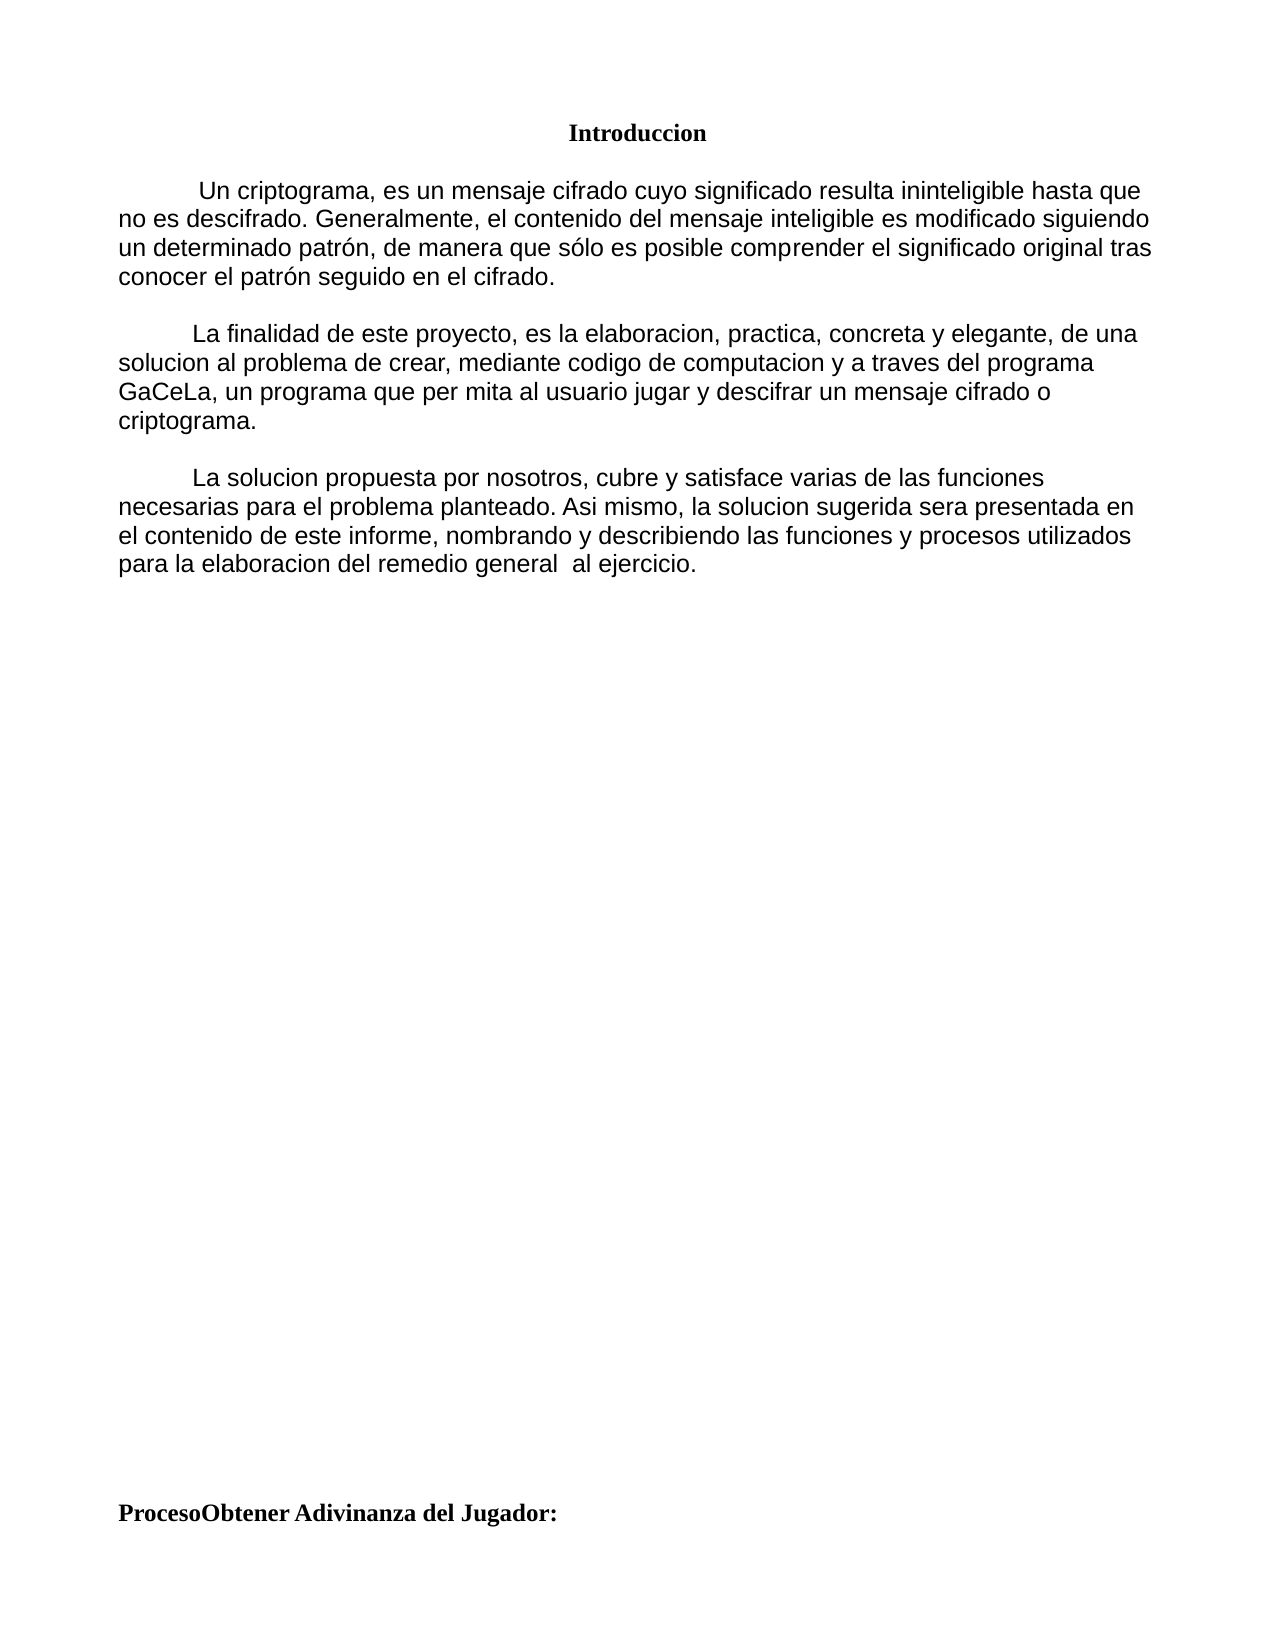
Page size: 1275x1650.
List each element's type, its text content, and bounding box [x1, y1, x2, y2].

text ProcesoObtener Adivinanza del Jugador: [118, 1498, 1157, 1527]
text Introduccion [118, 118, 1157, 147]
text La solucion propuesta por nosotros, cubre y satisface varias de las funciones necesarias para el problema planteado. Asi mismo, la solucion sugerida sera presentada en el contenido de este informe, nombrando y describiendo las funciones y procesos utilizados para la elaboracion del remedio general al ejercicio. [118, 463, 1157, 578]
text La finalidad de este proyecto, es la elaboracion, practica, concreta y elegante, de una solucion al problema de crear, mediante codigo de computacion y a traves del programa GaCeLa, un programa que per mita al usuario jugar y descifrar un mensaje cifrado o criptograma. [118, 319, 1157, 434]
text Un criptograma, es un mensaje cifrado cuyo significado resulta ininteligible hasta que no es descifrado. Generalmente, el contenido del mensaje inteligible es modificado siguiendo un determinado patrón, de manera que sólo es posible comprender el significado original tras conocer el patrón seguido en el cifrado. [118, 176, 1157, 291]
